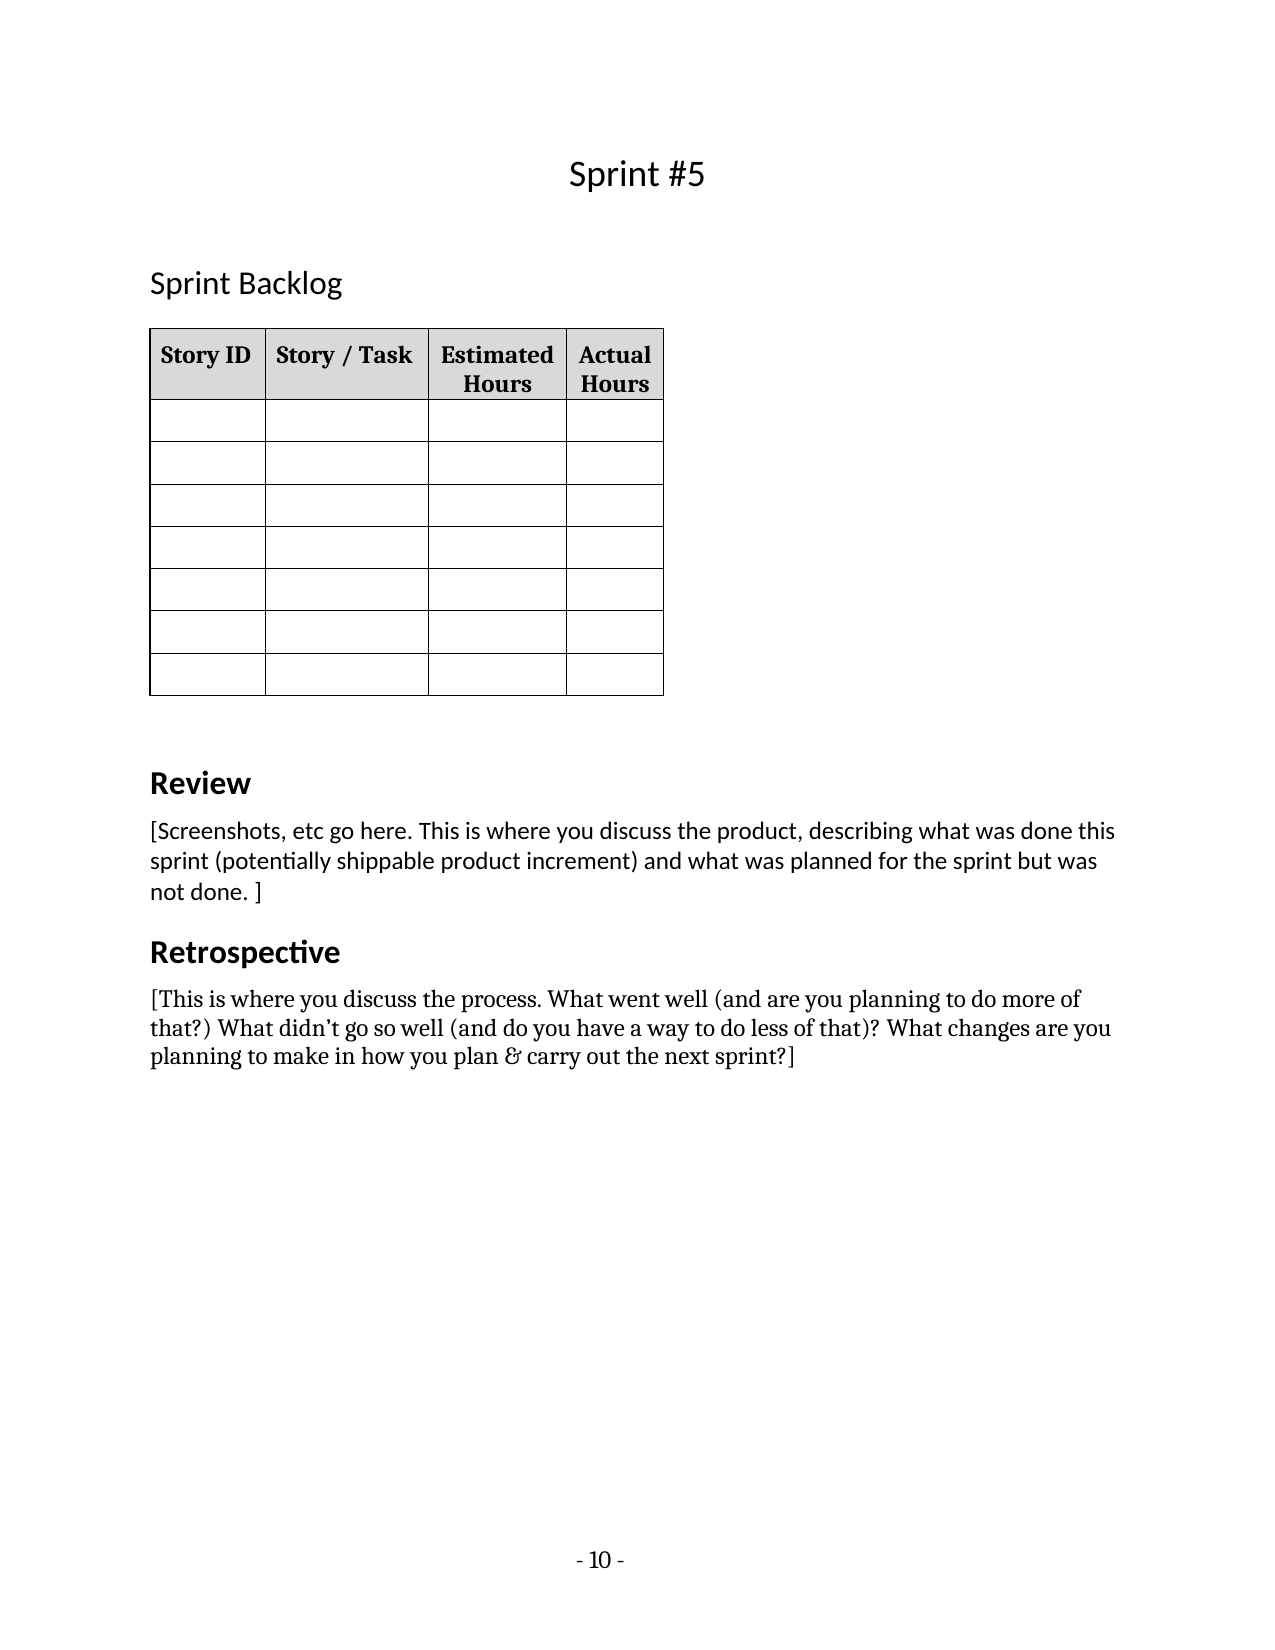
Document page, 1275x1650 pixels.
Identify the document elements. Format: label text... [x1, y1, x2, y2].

table_cell [151, 611, 265, 653]
table_cell [429, 654, 566, 695]
table_cell [429, 569, 566, 610]
table_cell [266, 485, 428, 526]
table_cell [266, 654, 428, 695]
text Sprint Backlog [150, 262, 1125, 303]
table_cell [151, 442, 265, 483]
table_header Story ID [151, 329, 265, 399]
table_header Estimated Hours [429, 329, 566, 399]
table_cell [266, 569, 428, 610]
table_cell [429, 400, 566, 441]
subtitle Review [150, 762, 1125, 802]
table_cell [151, 654, 265, 695]
text [This is where you discuss the process. What went well (and are you planning to do more of that?) What didn’t go so well (and do you have a way to do less of that)? What changes are you planning to make in how you plan & carry out the next sprint?] [150, 985, 1125, 1071]
table_cell [567, 654, 663, 695]
table_cell [567, 485, 663, 526]
table_cell [567, 400, 663, 441]
table_cell [429, 611, 566, 653]
table_cell [567, 611, 663, 653]
table_cell [567, 527, 663, 568]
table_cell [266, 611, 428, 653]
subtitle [Screenshots, etc go here. This is where you discuss the product, describing what was done this sprint (potentially shippable product increment) and what was planned for the sprint but was not done. ] [150, 815, 1125, 906]
subtitle Retrospective [150, 931, 1125, 972]
table_cell [266, 442, 428, 483]
table_cell [429, 527, 566, 568]
table_header Actual Hours [567, 329, 663, 399]
table_cell [151, 485, 265, 526]
table_cell [266, 527, 428, 568]
table_cell [266, 400, 428, 441]
table_cell [567, 442, 663, 483]
table_cell [567, 569, 663, 610]
table_header Story / Task [266, 329, 428, 399]
table_cell [151, 400, 265, 441]
table_cell [151, 527, 265, 568]
table_cell [151, 569, 265, 610]
subtitle Sprint #5 [150, 150, 1125, 196]
table_cell [429, 442, 566, 483]
table_cell [429, 485, 566, 526]
